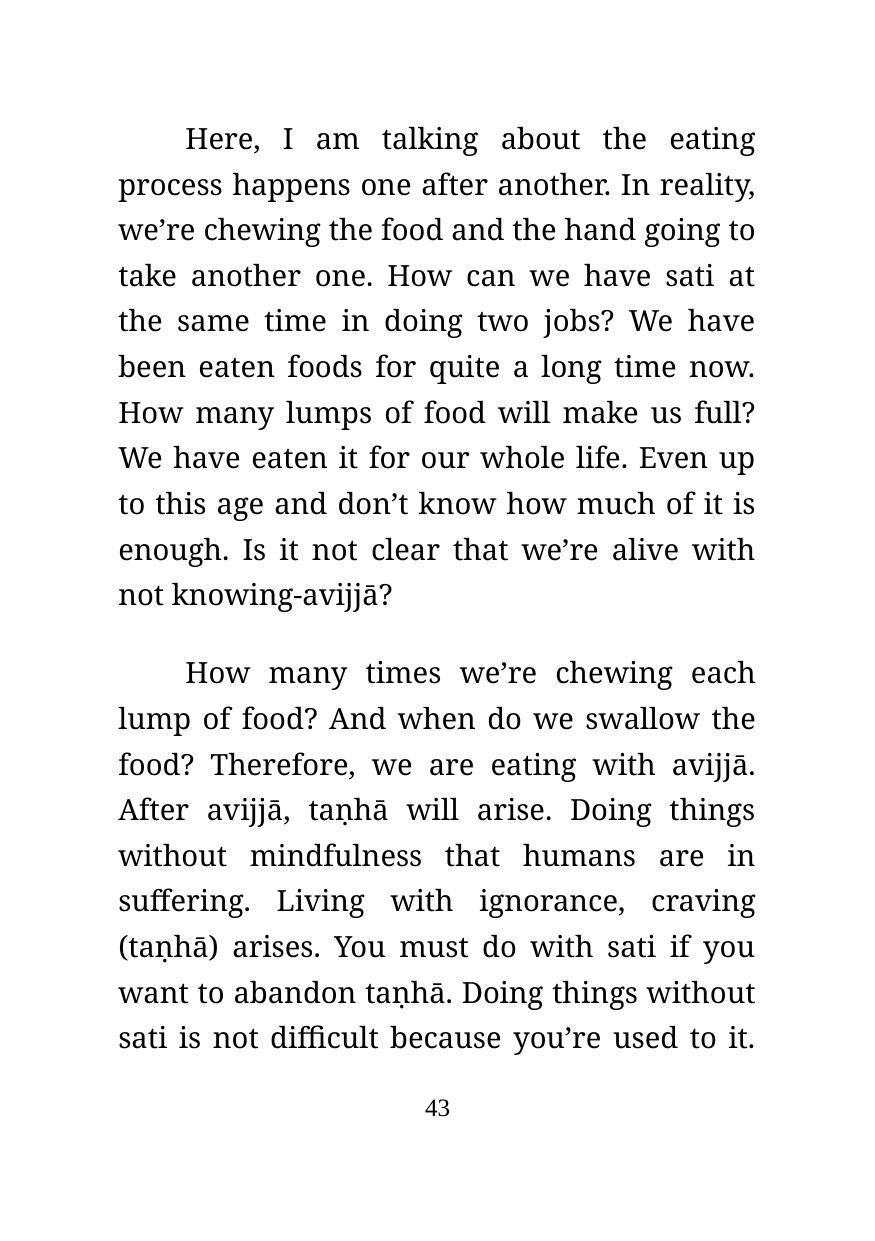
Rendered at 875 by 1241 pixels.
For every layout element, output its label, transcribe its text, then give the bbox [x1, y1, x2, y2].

text Here, I am talking about the eating process happens one after another. In reality, we’re chewing the food and the hand going to take another one. How can we have sati at the same time in doing two jobs? We have been eaten foods for quite a long time now. How many lumps of food will make us full? We have eaten it for our whole life. Even up to this age and don’t know how much of it is enough. Is it not clear that we’re alive with not knowing-avijjā? [118, 118, 756, 614]
text How many times we’re chewing each lump of food? And when do we swallow the food? Therefore, we are eating with avijjā. After avijjā, taṇhā will arise. Doing things without mindfulness that humans are in suffering. Living with ignorance, craving (taṇhā) arises. You must do with sati if you want to abandon taṇhā. Doing things without sati is not difficult because you’re used to it. [118, 652, 756, 1057]
